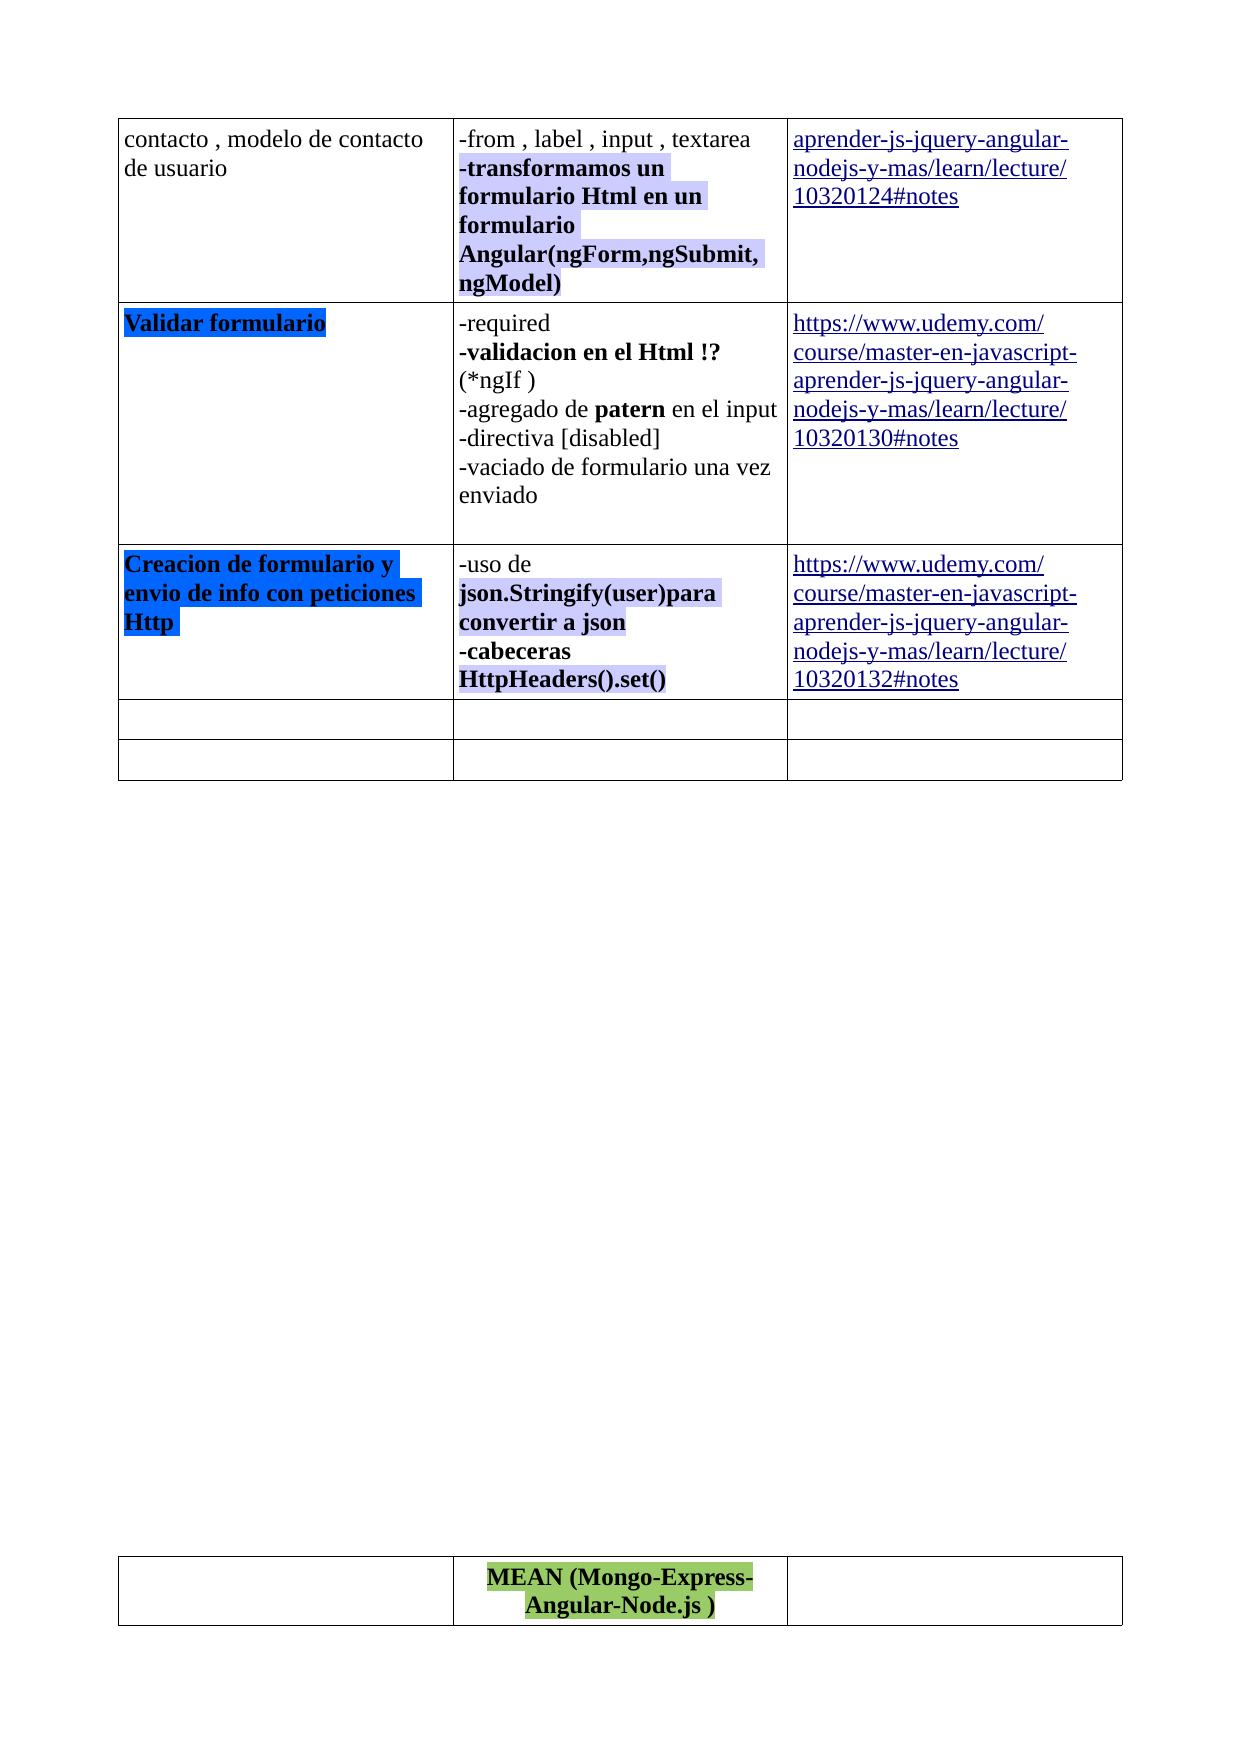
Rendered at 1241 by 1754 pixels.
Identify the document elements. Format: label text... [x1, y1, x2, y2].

table_cell Validar formulario [119, 303, 453, 544]
table_cell [119, 740, 453, 780]
table_cell Creacion de formulario y envio de info con peticiones Http [119, 545, 453, 699]
table_cell [788, 740, 1122, 780]
table_cell aprender-js-jquery-angular-nodejs-y-mas/learn/lecture/10320124#notes [788, 119, 1122, 302]
table_cell https://www.udemy.com/course/master-en-javascript-aprender-js-jquery-angular-nodejs-y-mas/learn/lecture/10320132#notes [788, 545, 1122, 699]
table_header [119, 1557, 453, 1625]
table_cell https://www.udemy.com/course/master-en-javascript-aprender-js-jquery-angular-nodejs-y-mas/learn/lecture/10320130#notes [788, 303, 1122, 544]
table_header [788, 1557, 1122, 1625]
table_cell -from , label , input , textarea -transformamos un formulario Html en un formulario Angular(ngForm,ngSubmit, ngModel) [454, 119, 787, 302]
table_cell -uso de json.Stringify(user)para convertir a json -cabeceras HttpHeaders().set() [454, 545, 787, 699]
table_cell [788, 700, 1122, 739]
table_cell contacto , modelo de contacto de usuario [119, 119, 453, 302]
table_cell [119, 700, 453, 739]
table_cell [454, 700, 787, 739]
table_header MEAN (Mongo-Express-Angular-Node.js ) [454, 1557, 787, 1625]
table_cell [454, 740, 787, 780]
table_cell -required -validacion en el Html !? (*ngIf ) -agregado de patern en el input -directiva [disabled] -vaciado de formulario una vez enviado [454, 303, 787, 544]
